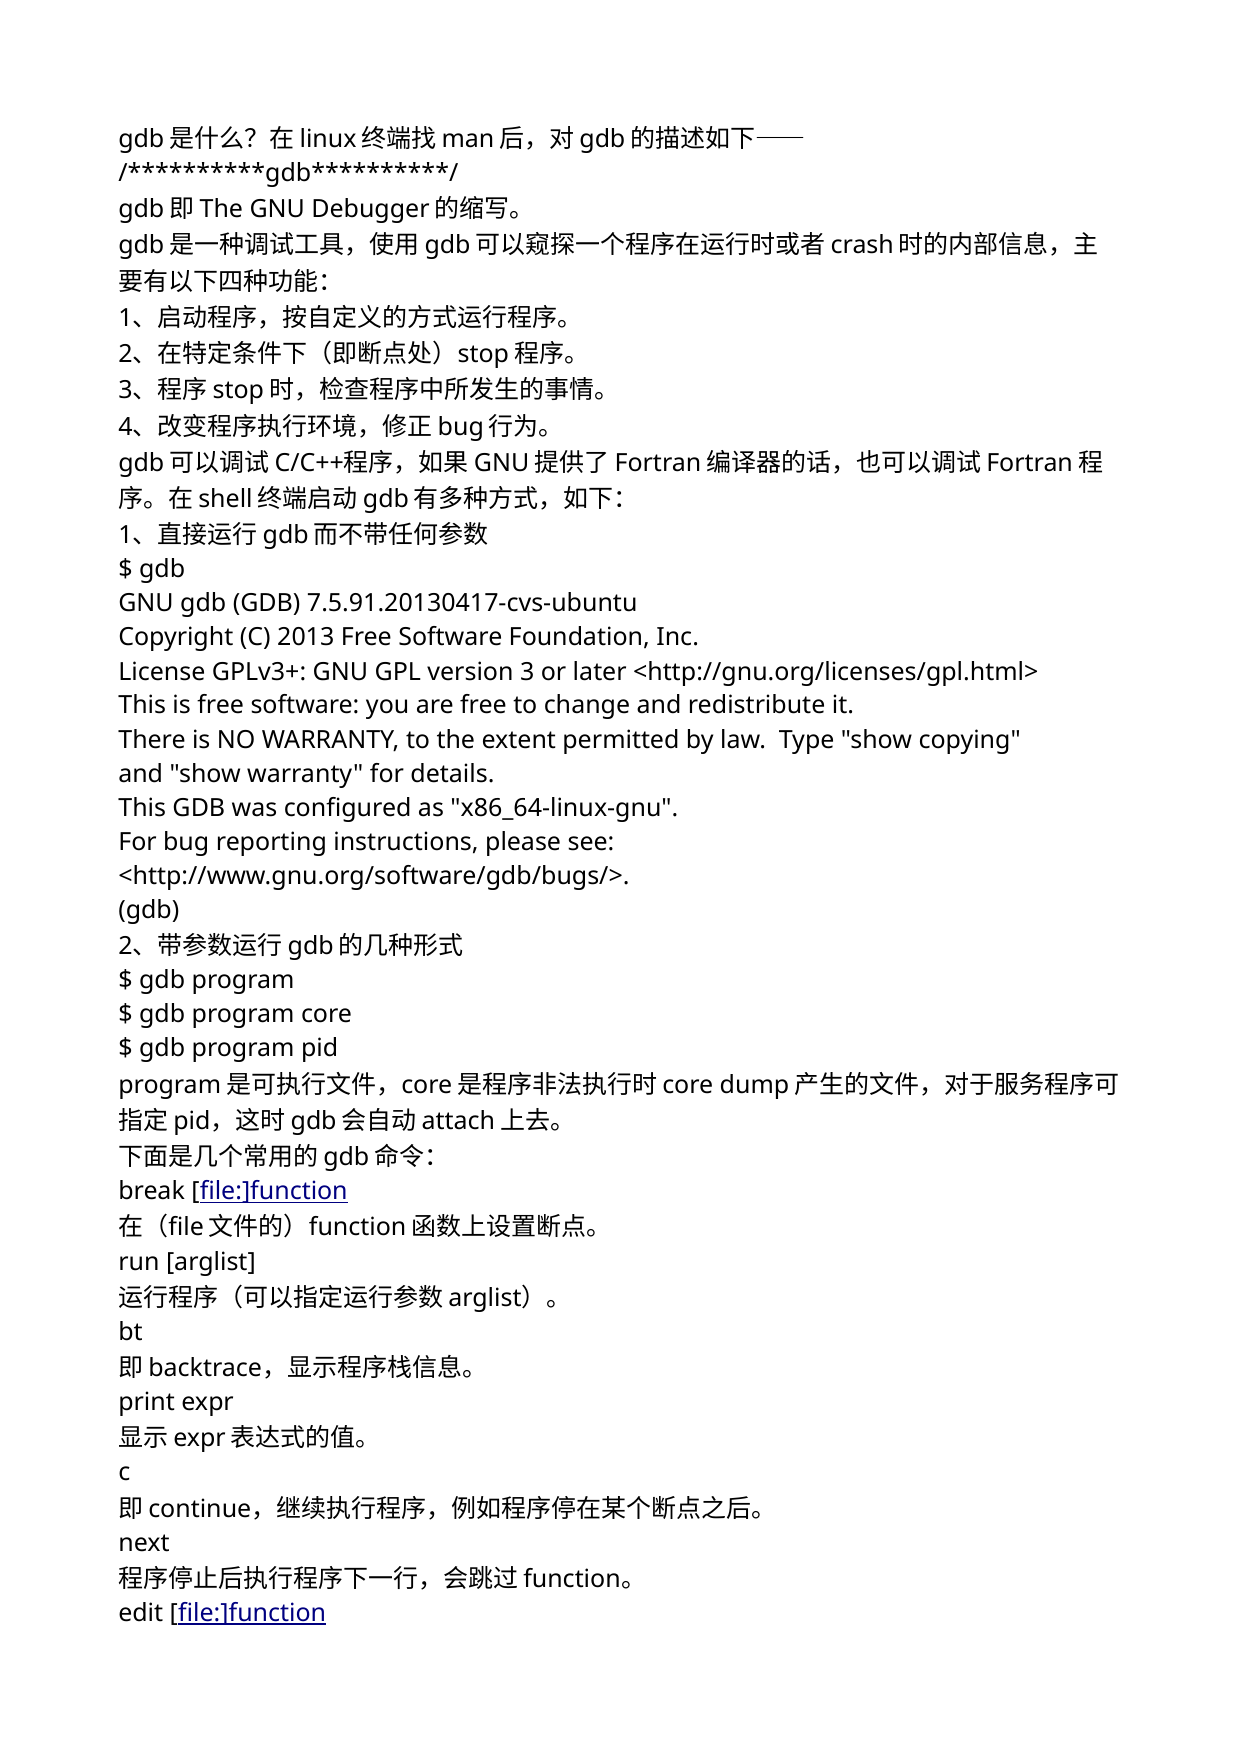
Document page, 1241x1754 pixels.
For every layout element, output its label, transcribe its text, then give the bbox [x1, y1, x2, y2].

text 2、在特定条件下（即断点处）stop程序。 [118, 333, 1122, 370]
text 1、启动程序，按自定义的方式运行程序。 [118, 297, 1122, 333]
text 即continue，继续执行程序，例如程序停在某个断点之后。 [118, 1488, 1122, 1524]
text /**********gdb**********/ [118, 154, 1122, 188]
text $ gdb program [118, 962, 1122, 996]
text bt [118, 1313, 1122, 1347]
text print expr [118, 1384, 1122, 1418]
text c [118, 1454, 1122, 1488]
text 程序停止后执行程序下一行，会跳过function。 [118, 1558, 1122, 1595]
text gdb是什么？在linux终端找man后，对gdb的描述如下—— [118, 118, 1122, 154]
text For bug reporting instructions, please see: [118, 823, 1122, 857]
text 下面是几个常用的gdb命令： [118, 1137, 1122, 1173]
text gdb是一种调试工具，使用gdb可以窥探一个程序在运行时或者crash时的内部信息，主要有以下四种功能： [118, 225, 1122, 297]
text <http://www.gnu.org/software/gdb/bugs/>. [118, 857, 1122, 892]
text 4、改变程序执行环境，修正bug行为。 [118, 406, 1122, 442]
text edit [file:]function [118, 1595, 1122, 1629]
text next [118, 1524, 1122, 1558]
text gdb可以调试C/C++程序，如果GNU提供了Fortran编译器的话，也可以调试Fortran程序。在shell终端启动gdb有多种方式，如下： [118, 442, 1122, 515]
text $ gdb program pid [118, 1030, 1122, 1064]
text This GDB was configured as "x86_64-linux-gnu". [118, 789, 1122, 823]
text program是可执行文件，core是程序非法执行时core dump产生的文件，对于服务程序可指定pid，这时gdb会自动attach上去。 [118, 1064, 1122, 1137]
text 显示expr表达式的值。 [118, 1418, 1122, 1454]
text Copyright (C) 2013 Free Software Foundation, Inc. [118, 619, 1122, 653]
text and "show warranty" for details. [118, 755, 1122, 789]
text gdb即The GNU Debugger的缩写。 [118, 188, 1122, 225]
text 1、直接运行gdb而不带任何参数 [118, 515, 1122, 551]
text break [file:]function [118, 1173, 1122, 1207]
text There is NO WARRANTY, to the extent permitted by law. Type "show copying" [118, 721, 1122, 755]
text 3、程序stop时，检查程序中所发生的事情。 [118, 370, 1122, 406]
text $ gdb [118, 551, 1122, 585]
text 在（file文件的）function函数上设置断点。 [118, 1207, 1122, 1243]
text $ gdb program core [118, 996, 1122, 1030]
text 即backtrace，显示程序栈信息。 [118, 1347, 1122, 1384]
text This is free software: you are free to change and redistribute it. [118, 687, 1122, 721]
text 运行程序（可以指定运行参数arglist）。 [118, 1277, 1122, 1313]
text GNU gdb (GDB) 7.5.91.20130417-cvs-ubuntu [118, 585, 1122, 619]
text 2、带参数运行gdb的几种形式 [118, 926, 1122, 962]
text License GPLv3+: GNU GPL version 3 or later <http://gnu.org/licenses/gpl.html> [118, 653, 1122, 687]
text (gdb) [118, 892, 1122, 926]
text run [arglist] [118, 1243, 1122, 1277]
